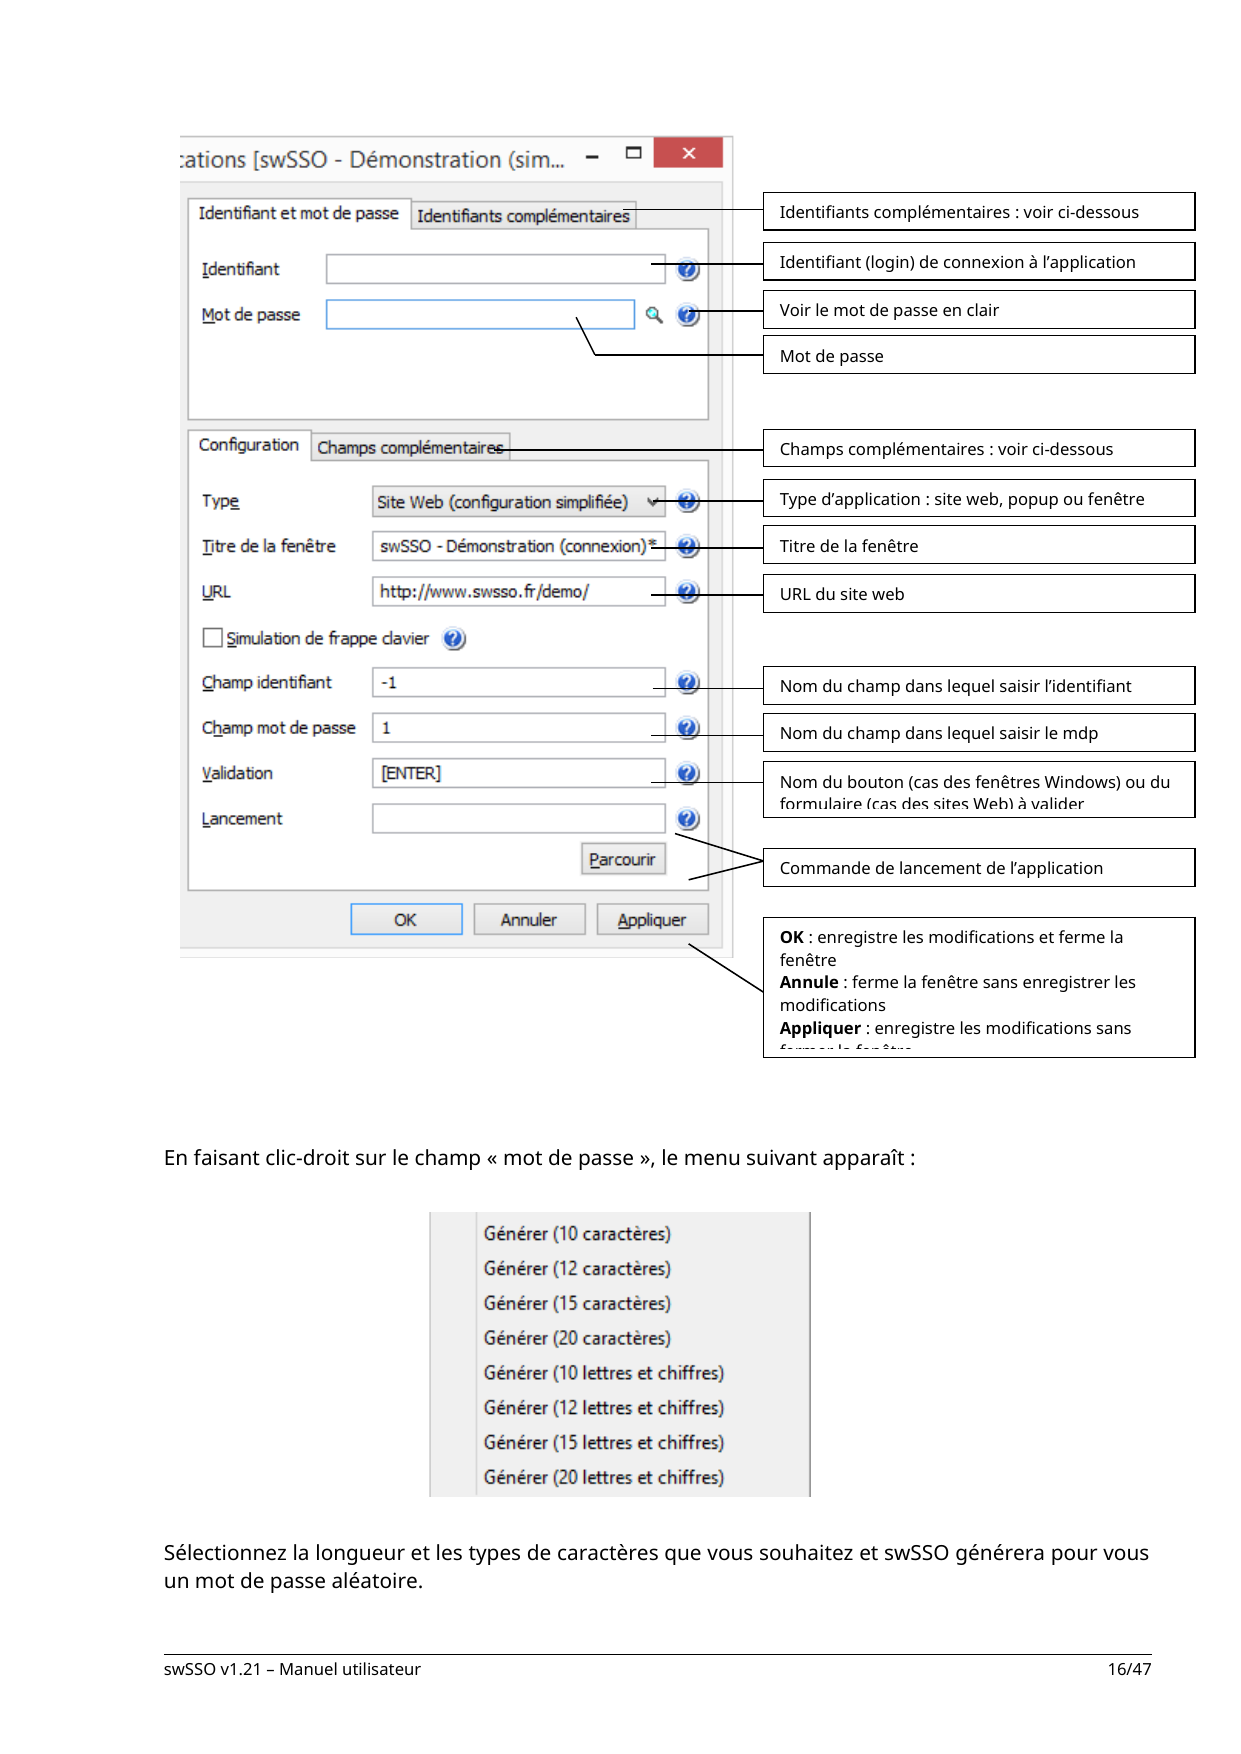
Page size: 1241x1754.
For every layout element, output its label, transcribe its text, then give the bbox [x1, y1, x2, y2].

text Annule : ferme la fenêtre sans enregistrer les modifications [779, 971, 1179, 1016]
text En faisant clic-droit sur le champ « mot de passe », le menu suivant apparaît : [164, 1143, 1152, 1171]
text Mot de passe [779, 344, 1179, 365]
text Identifiant (login) de connexion à l’application [779, 251, 1179, 271]
text Voir le mot de passe en clair [779, 299, 1179, 320]
text Nom du champ dans lequel saisir l’identifiant [779, 675, 1179, 696]
text Champs complémentaires : voir ci-dessous [779, 437, 1179, 458]
text Appliquer : enregistre les modifications sans fermer la fenêtre [779, 1016, 1179, 1049]
text Identifiants complémentaires : voir ci-dessous [779, 201, 1179, 221]
text Titre de la fenêtre [779, 534, 1179, 555]
text OK : enregistre les modifications et ferme la fenêtre [779, 926, 1179, 971]
text Type d’application : site web, popup ou fenêtre [779, 487, 1179, 508]
text URL du site web [779, 583, 1179, 604]
text Sélectionnez la longueur et les types de caractères que vous souhaitez et swSSO générera pour vous un mot de passe aléatoire. [164, 1538, 1152, 1594]
text Commande de lancement de l’application [779, 857, 1179, 878]
text Nom du champ dans lequel saisir le mdp [779, 722, 1179, 743]
text Nom du bouton (cas des fenêtres Windows) ou du formulaire (cas des sites Web) à valider [779, 770, 1179, 809]
